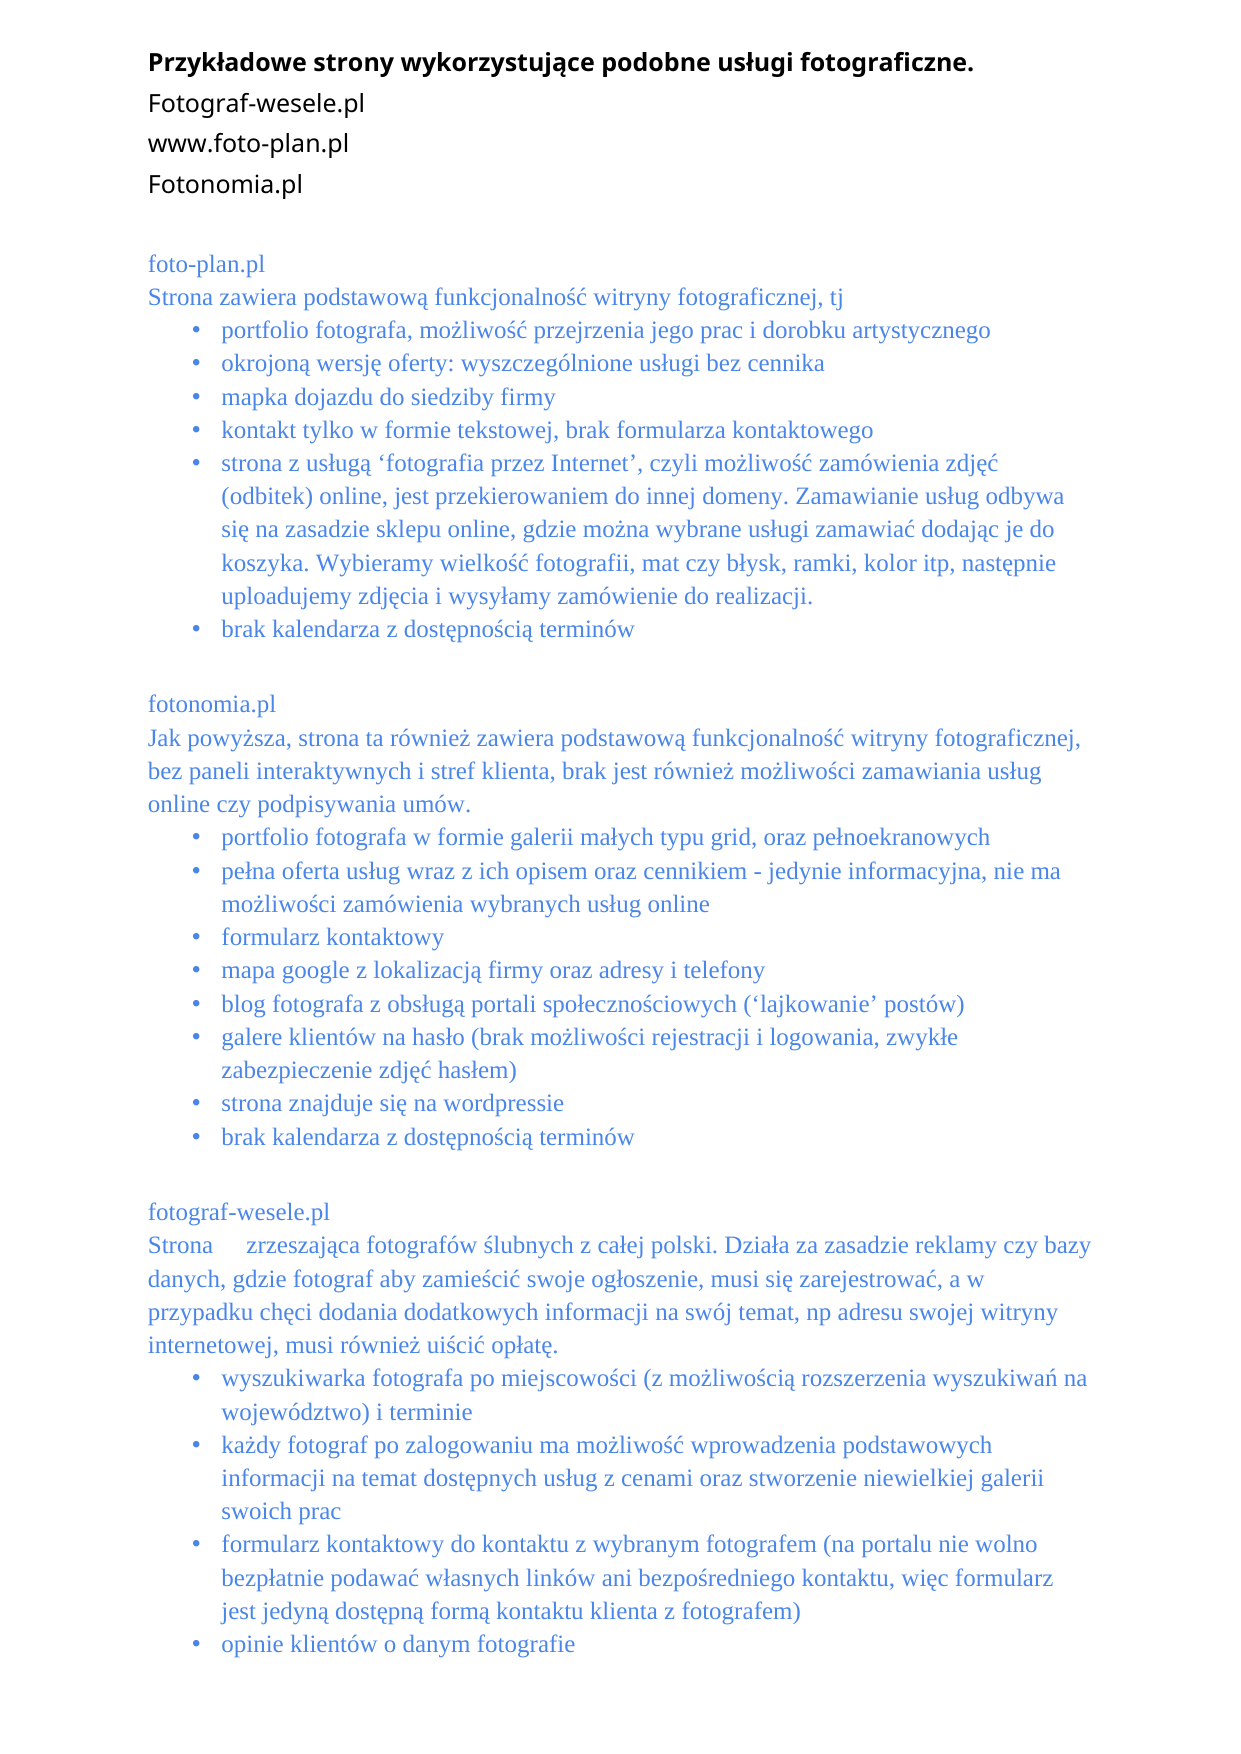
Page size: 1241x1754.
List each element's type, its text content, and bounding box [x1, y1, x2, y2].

list galere klientów na hasło (brak możliwości rejestracji i logowania, zwykłe zabezpieczenie zdjęć hasłem) [192, 1023, 1093, 1084]
list każdy fotograf po zalogowaniu ma możliwość wprowadzenia podstawowych informacji na temat dostępnych usług z cenami oraz stworzenie niewielkiej galerii swoich prac [192, 1431, 1093, 1525]
text www.foto-plan.pl [148, 126, 1093, 160]
list strona znajduje się na wordpressie [192, 1089, 1093, 1117]
list portfolio fotografa, możliwość przejrzenia jego prac i dorobku artystycznego [192, 316, 1093, 344]
text fotonomia.pl [148, 691, 1093, 718]
text Fotograf-wesele.pl [148, 85, 1093, 119]
list brak kalendarza z dostępnością terminów [192, 1123, 1093, 1150]
list okrojoną wersję oferty: wyszczególnione usługi bez cennika [192, 349, 1093, 377]
list mapka dojazdu do siedziby firmy [192, 383, 1093, 410]
list brak kalendarza z dostępnością terminów [192, 615, 1093, 643]
list blog fotografa z obsługą portali społecznościowych (‘lajkowanie’ postów) [192, 990, 1093, 1017]
list mapa google z lokalizacją firmy oraz adresy i telefony [192, 956, 1093, 984]
text Strona zawiera podstawową funkcjonalność witryny fotograficznej, tj [148, 283, 1093, 311]
list kontakt tylko w formie tekstowej, brak formularza kontaktowego [192, 416, 1093, 444]
list formularz kontaktowy do kontaktu z wybranym fotografem (na portalu nie wolno bezpłatnie podawać własnych linków ani bezpośredniego kontaktu, więc formularz jest jedyną dostępną formą kontaktu klienta z fotografem) [192, 1531, 1093, 1625]
text Fotonomia.pl [148, 167, 1093, 201]
list wyszukiwarka fotografa po miejscowości (z możliwością rozszerzenia wyszukiwań na województwo) i terminie [192, 1364, 1093, 1425]
list strona z usługą ‘fotografia przez Internet’, czyli możliwość zamówienia zdjęć (odbitek) online, jest przekierowaniem do innej domeny. Zamawianie usług odbywa się na zasadzie sklepu online, gdzie można wybrane usługi zamawiać dodając je do koszyka. Wybieramy wielkość fotografii, mat czy błysk, ramki, kolor itp, następnie uploadujemy zdjęcia i wysyłamy zamówienie do realizacji. [192, 449, 1093, 610]
text Jak powyższa, strona ta również zawiera podstawową funkcjonalność witryny fotograficznej, bez paneli interaktywnych i stref klienta, brak jest również możliwości zamawiania usług online czy podpisywania umów. [148, 724, 1093, 818]
list portfolio fotografa w formie galerii małych typu grid, oraz pełnoekranowych [192, 823, 1093, 851]
list opinie klientów o danym fotografie [192, 1630, 1093, 1658]
text Strona zrzeszająca fotografów ślubnych z całej polski. Działa za zasadzie reklamy czy bazy danych, gdzie fotograf aby zamieścić swoje ogłoszenie, musi się zarejestrować, a w przypadku chęci dodania dodatkowych informacji na swój temat, np adresu swojej witryny internetowej, musi również uiścić opłatę. [148, 1231, 1093, 1359]
text foto-plan.pl [148, 250, 1093, 277]
text fotograf-wesele.pl [148, 1198, 1093, 1226]
text Przykładowe strony wykorzystujące podobne usługi fotograficzne. [148, 44, 1093, 78]
list pełna oferta usług wraz z ich opisem oraz cennikiem - jedynie informacyjna, nie ma możliwości zamówienia wybranych usług online [192, 857, 1093, 918]
list formularz kontaktowy [192, 923, 1093, 951]
